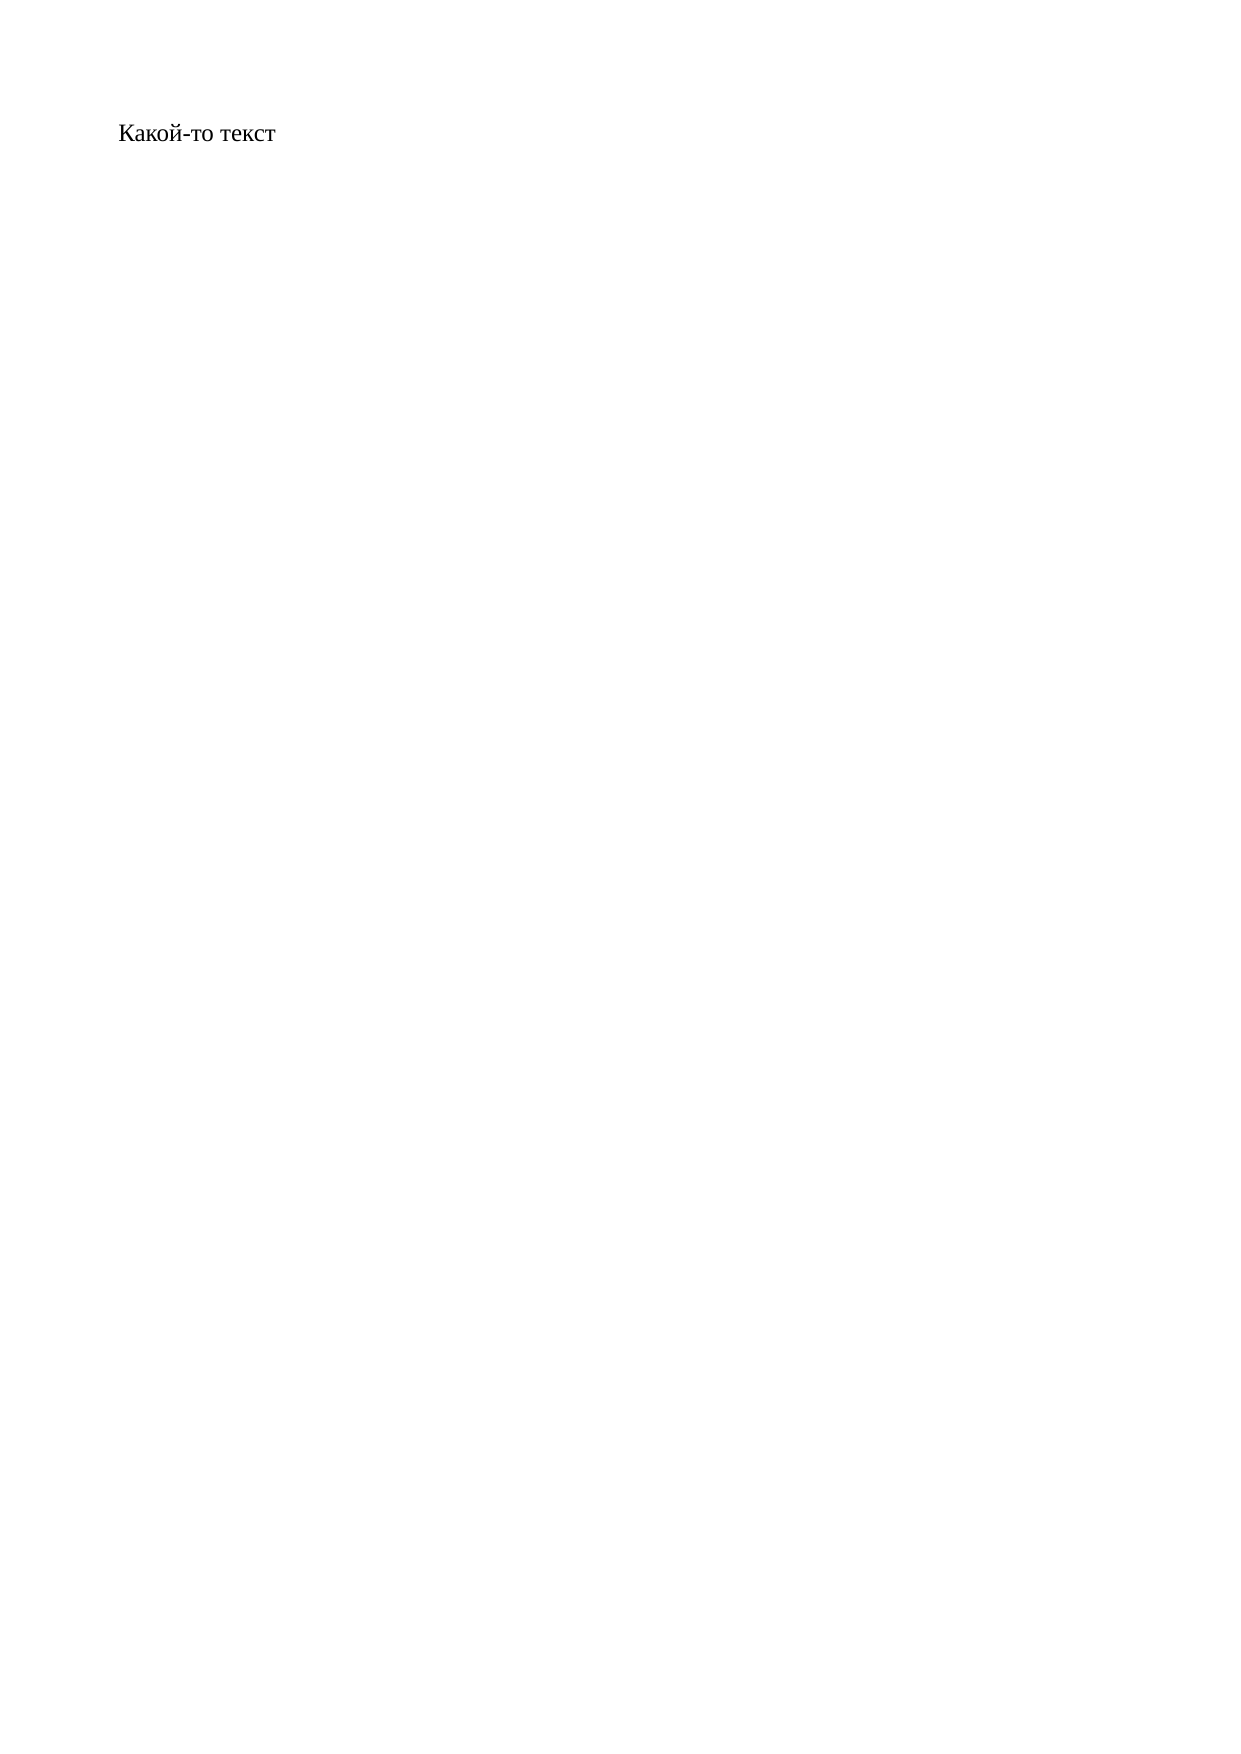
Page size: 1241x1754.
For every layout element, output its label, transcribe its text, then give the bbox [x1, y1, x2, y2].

text Какой-то текст [118, 118, 1122, 147]
